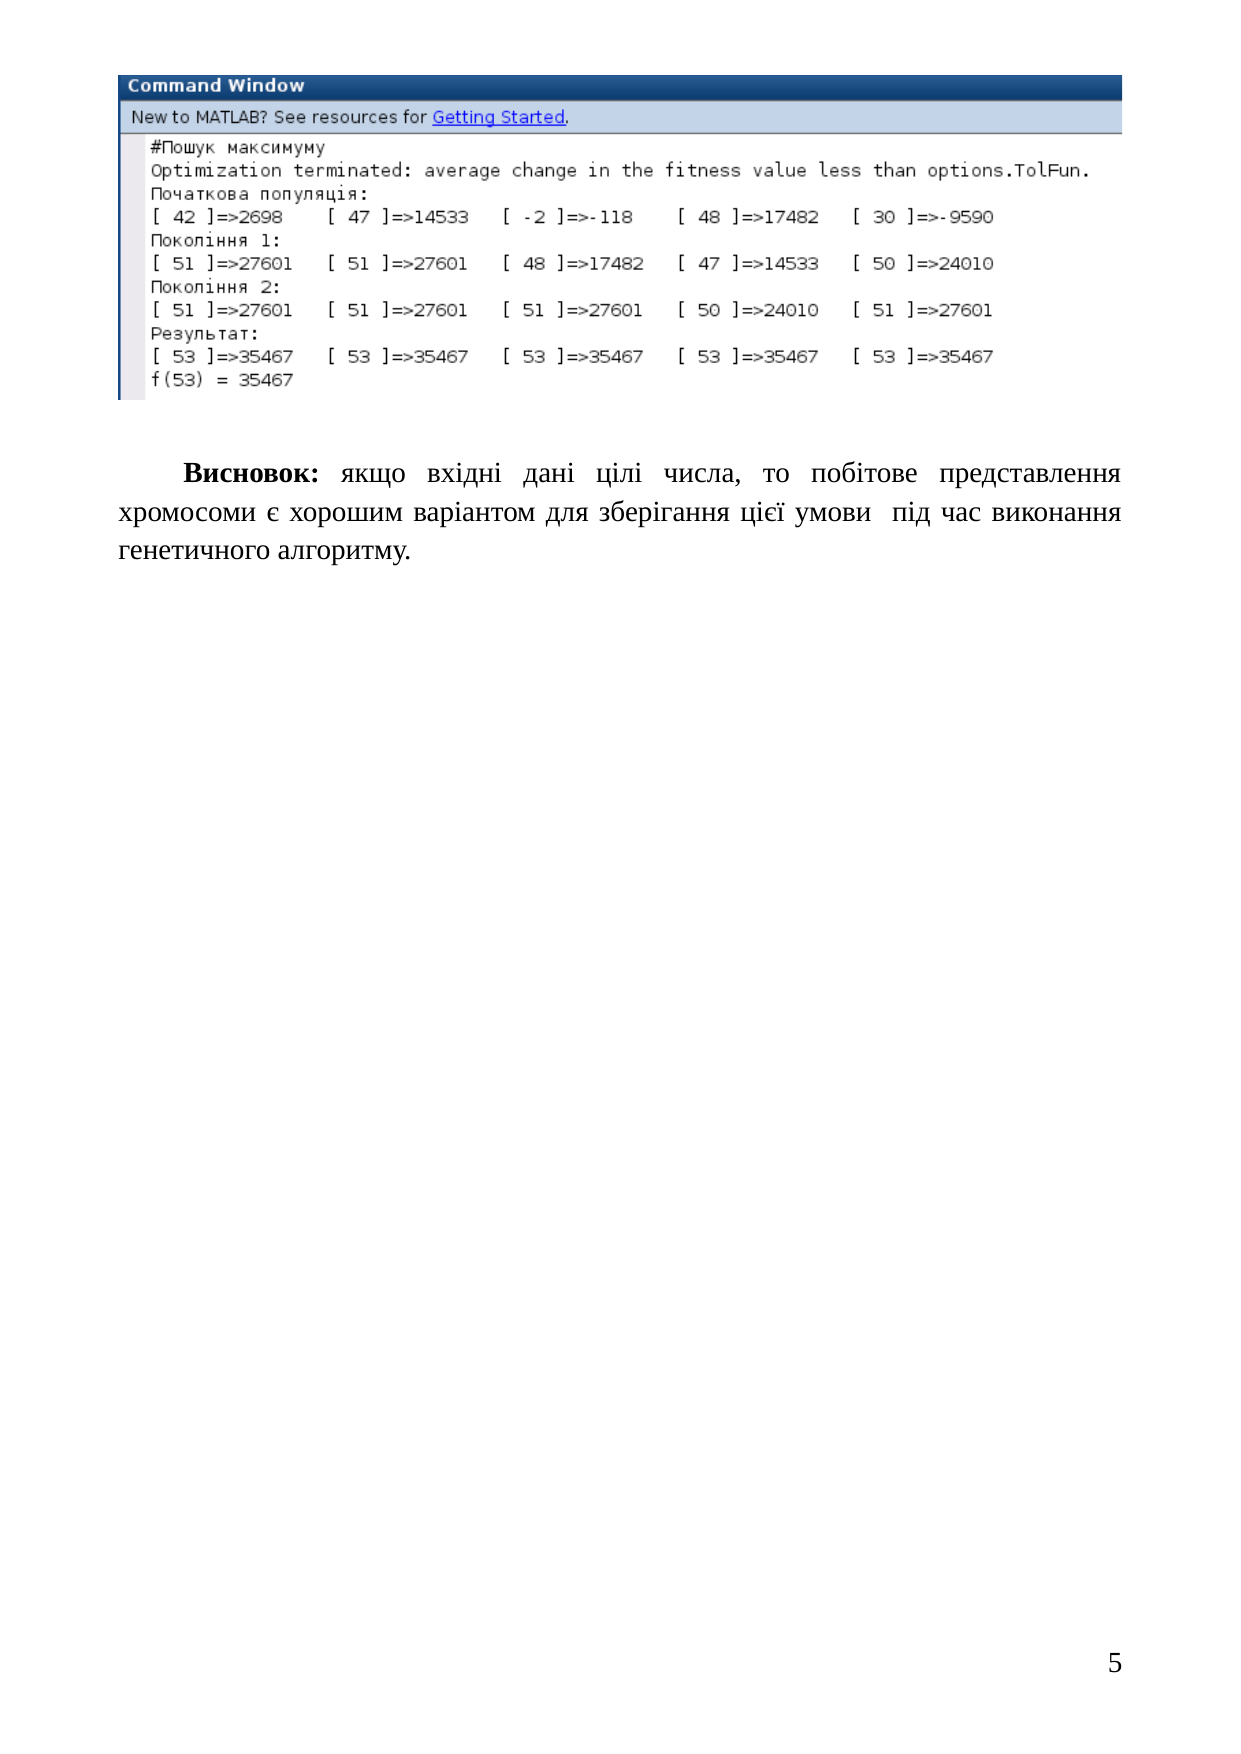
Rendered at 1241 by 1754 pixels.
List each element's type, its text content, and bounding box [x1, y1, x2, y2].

text Висновок: якщо вхідні дані цілі числа, то побітове представлення хромосоми є хорошим варіантом для зберігання цієї умови під час виконання генетичного алгоритму. [118, 455, 1122, 566]
